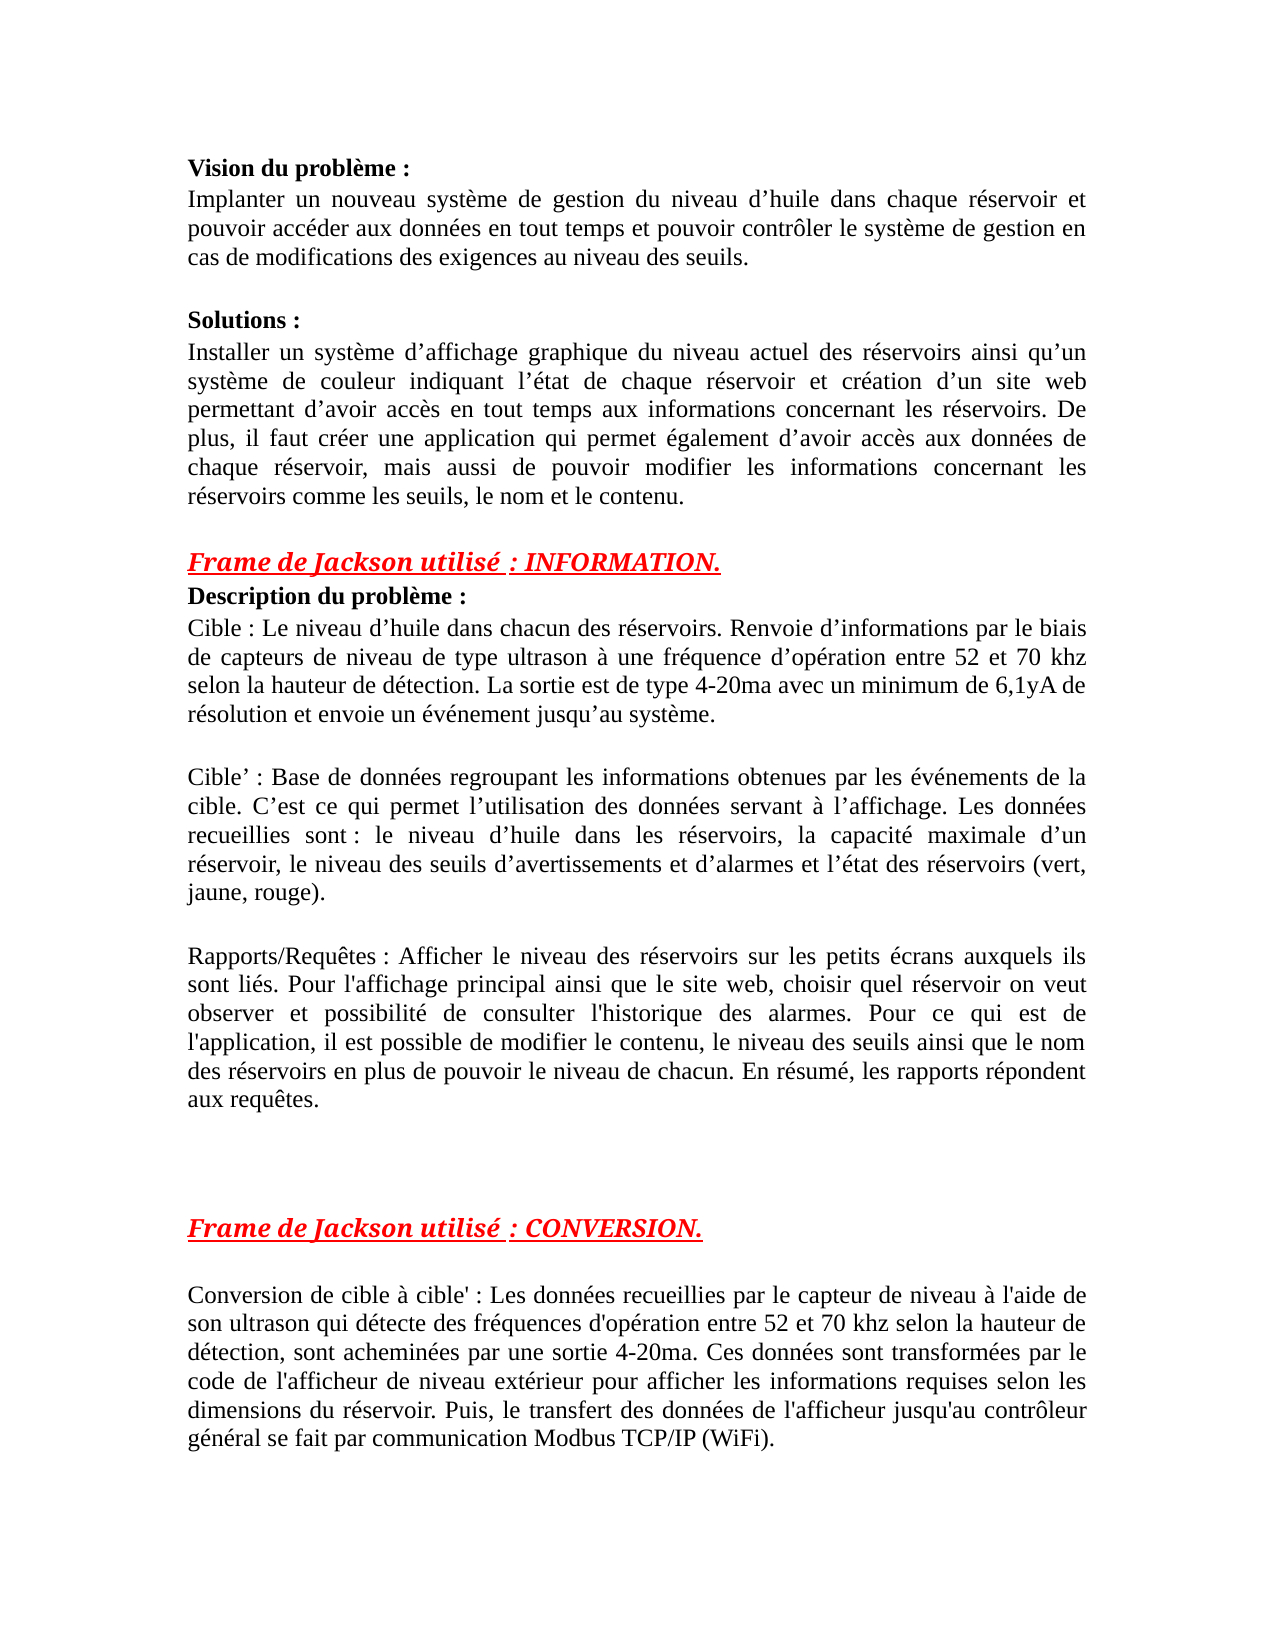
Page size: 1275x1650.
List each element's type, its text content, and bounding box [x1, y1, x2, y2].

text Frame de Jackson utilisé : CONVERSION. [187, 1211, 1087, 1245]
text Conversion de cible à cible' : Les données recueillies par le capteur de niveau à l'aide de son ultrason qui détecte des fréquences d'opération entre 52 et 70 khz selon la hauteur de détection, sont acheminées par une sortie 4-20ma. Ces données sont transformées par le code de l'afficheur de niveau extérieur pour afficher les informations requises selon les dimensions du réservoir. Puis, le transfert des données de l'afficheur jusqu'au contrôleur général se fait par communication Modbus TCP/IP (WiFi). [187, 1280, 1087, 1452]
text Cible : Le niveau d’huile dans chacun des réservoirs. Renvoie d’informations par le biais de capteurs de niveau de type ultrason à une fréquence d’opération entre 52 et 70 khz selon la hauteur de détection. La sortie est de type 4-20ma avec un minimum de 6,1yA de résolution et envoie un événement jusqu’au système. [187, 613, 1087, 728]
text Vision du problème : [187, 153, 1087, 182]
text Installer un système d’affichage graphique du niveau actuel des réservoirs ainsi qu’un système de couleur indiquant l’état de chaque réservoir et création d’un site web permettant d’avoir accès en tout temps aux informations concernant les réservoirs. De plus, il faut créer une application qui permet également d’avoir accès aux données de chaque réservoir, mais aussi de pouvoir modifier les informations concernant les réservoirs comme les seuils, le nom et le contenu. [187, 337, 1087, 509]
text Implanter un nouveau système de gestion du niveau d’huile dans chaque réservoir et pouvoir accéder aux données en tout temps et pouvoir contrôler le système de gestion en cas de modifications des exigences au niveau des seuils. [187, 184, 1087, 271]
text Description du problème : [187, 581, 1087, 610]
text Rapports/Requêtes : Afficher le niveau des réservoirs sur les petits écrans auxquels ils sont liés. Pour l'affichage principal ainsi que le site web, choisir quel réservoir on veut observer et possibilité de consulter l'historique des alarmes. Pour ce qui est de l'application, il est possible de modifier le contenu, le niveau des seuils ainsi que le nom des réservoirs en plus de pouvoir le niveau de chacun. En résumé, les rapports répondent aux requêtes. [187, 941, 1087, 1113]
text Solutions : [187, 305, 1087, 334]
text Frame de Jackson utilisé : INFORMATION. [187, 544, 1087, 578]
text Cible’ : Base de données regroupant les informations obtenues par les événements de la cible. C’est ce qui permet l’utilisation des données servant à l’affichage. Les données recueillies sont : le niveau d’huile dans les réservoirs, la capacité maximale d’un réservoir, le niveau des seuils d’avertissements et d’alarmes et l’état des réservoirs (vert, jaune, rouge). [187, 762, 1087, 906]
